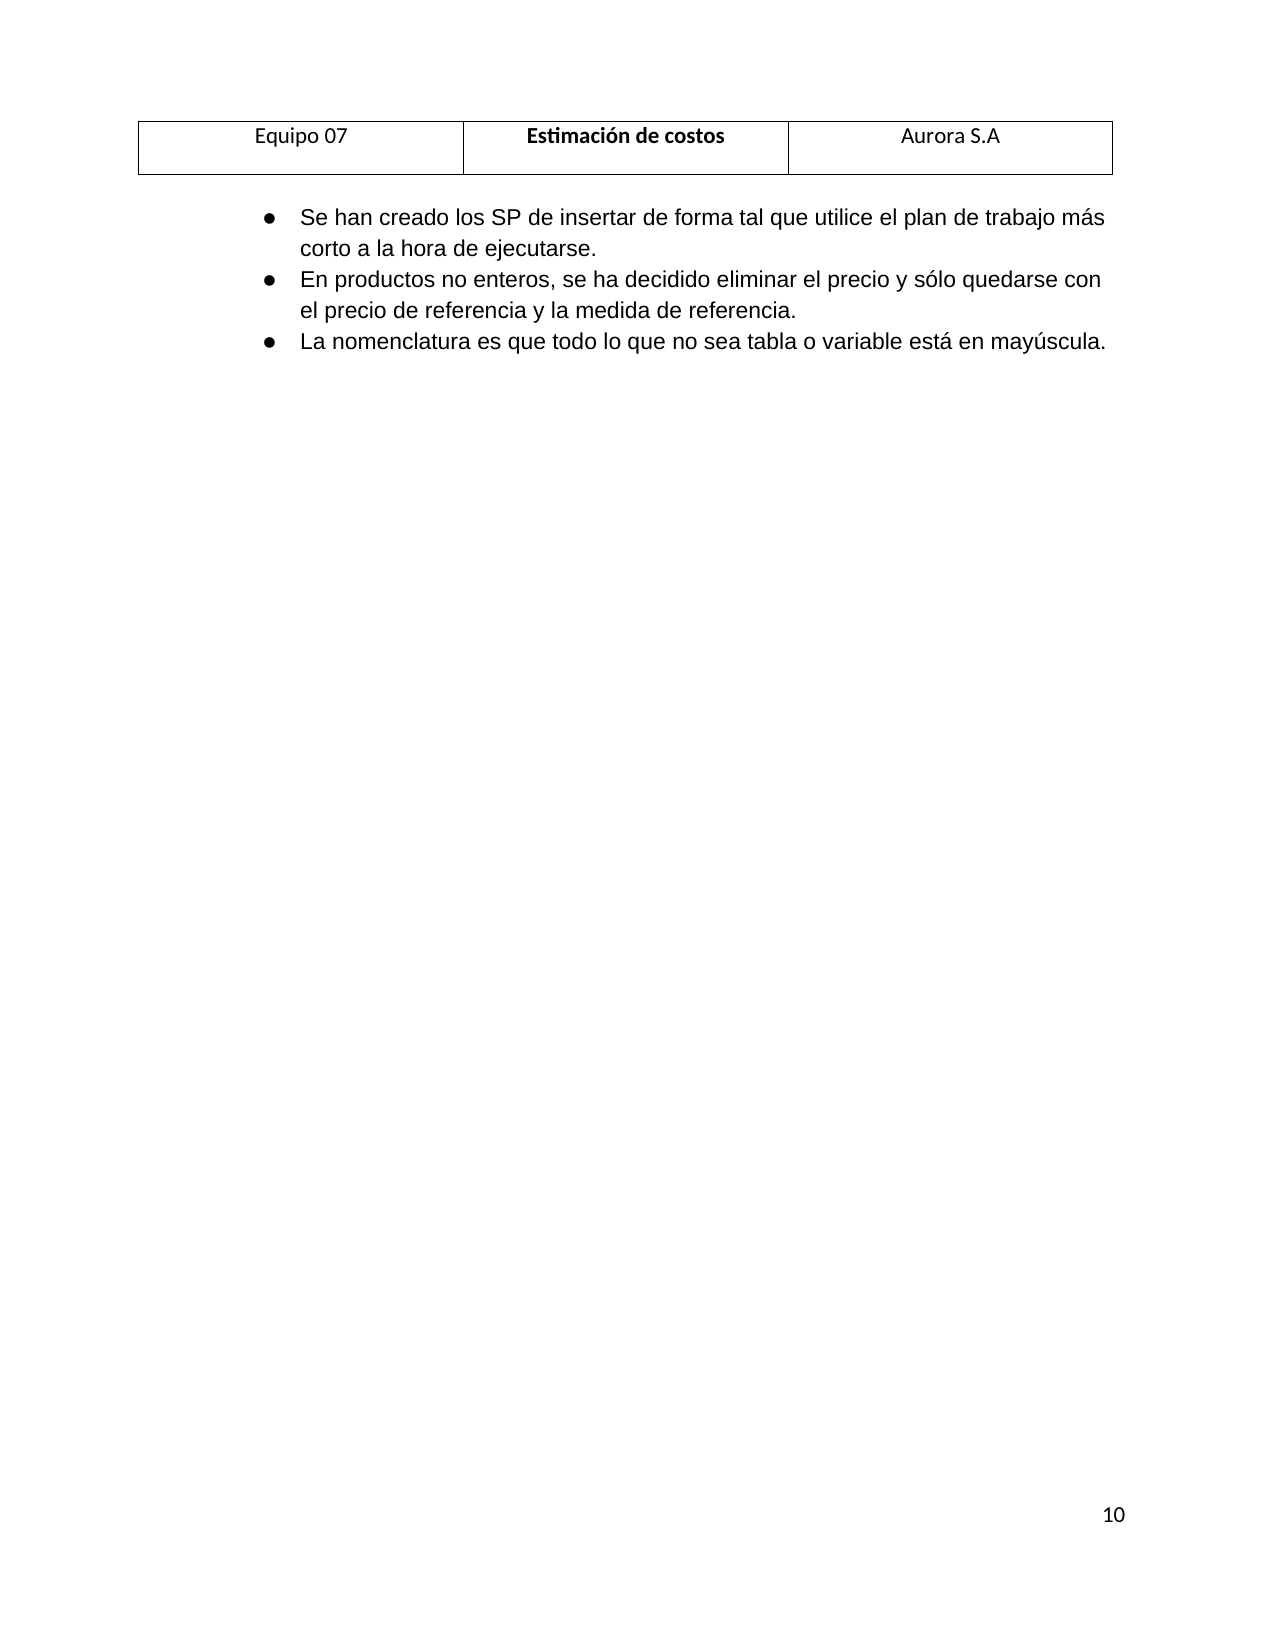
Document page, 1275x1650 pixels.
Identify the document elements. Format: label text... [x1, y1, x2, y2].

list Se han creado los SP de insertar de forma tal que utilice el plan de trabajo más corto a la hora de ejecutarse. [262, 203, 1125, 262]
list La nomenclatura es que todo lo que no sea tabla o variable está en mayúscula. [262, 327, 1125, 356]
list En productos no enteros, se ha decidido eliminar el precio y sólo quedarse con el precio de referencia y la medida de referencia. [262, 265, 1125, 324]
